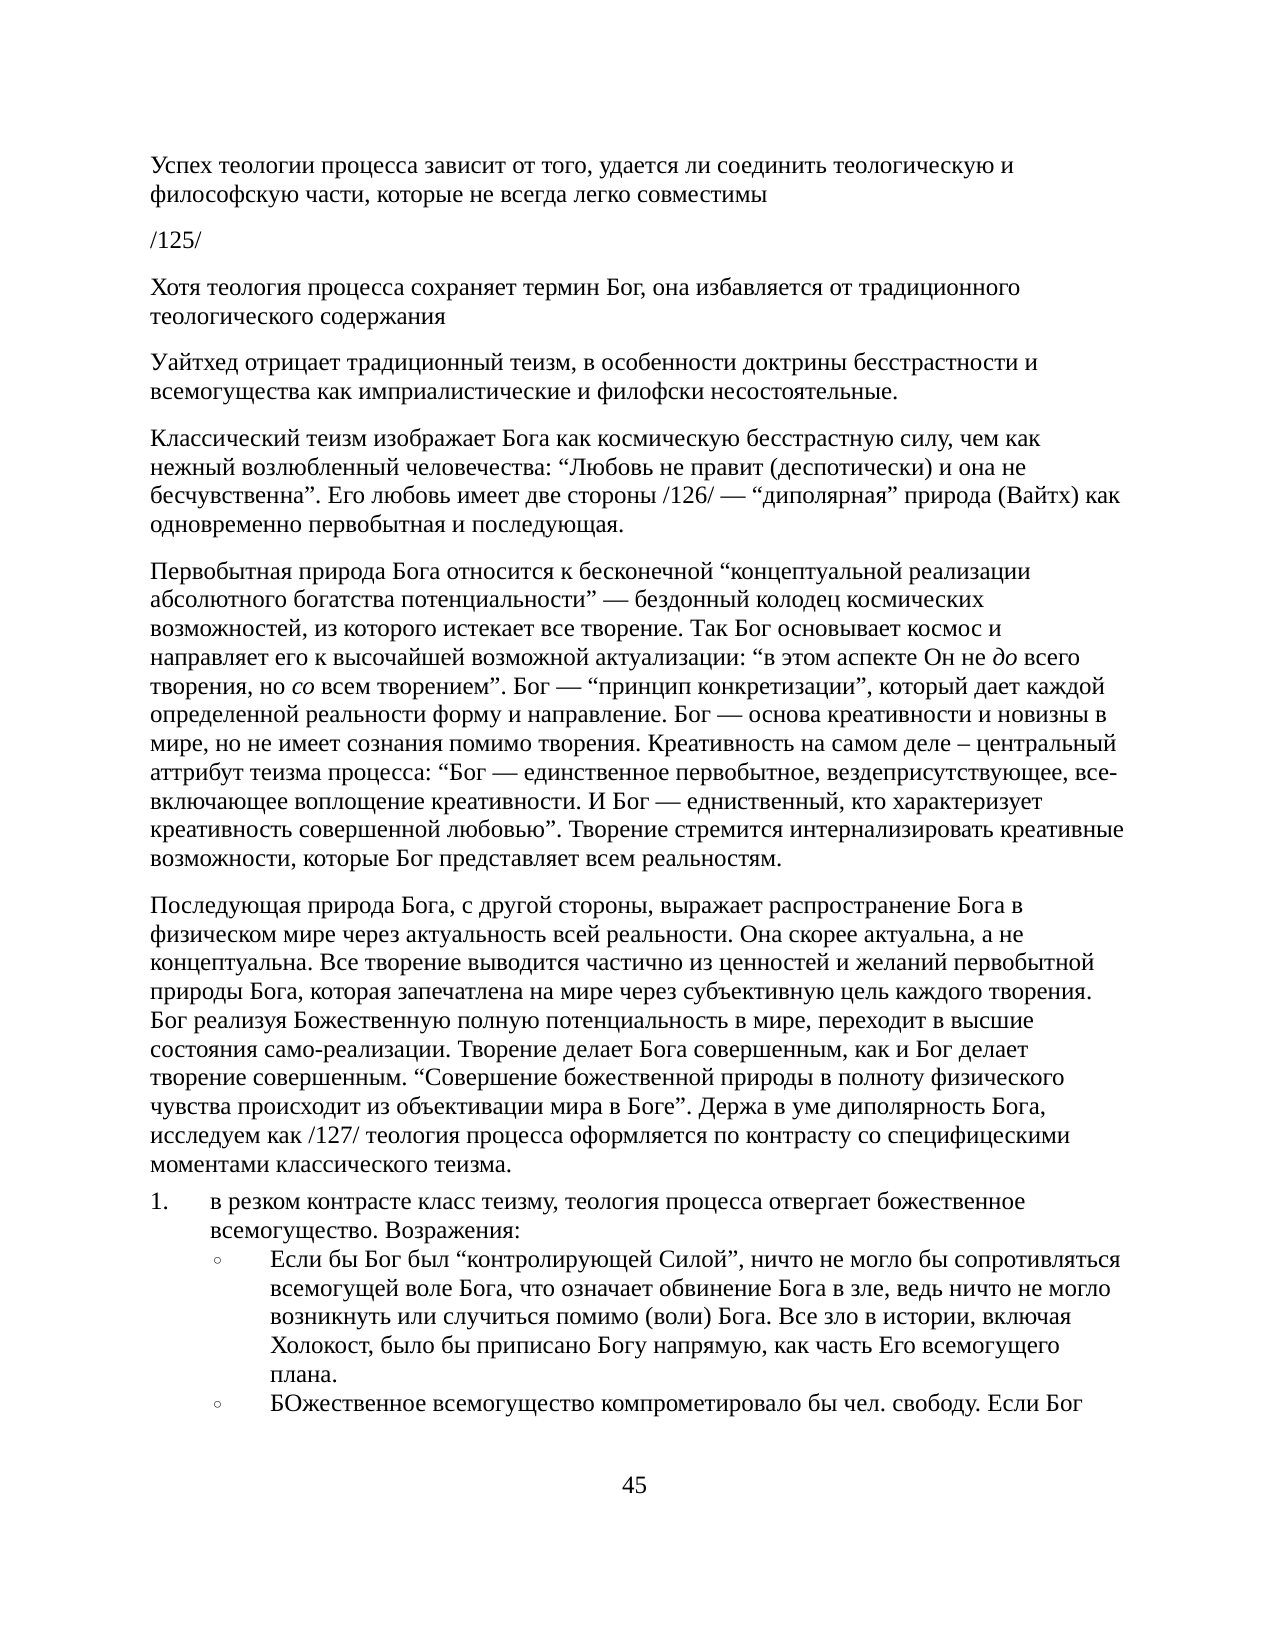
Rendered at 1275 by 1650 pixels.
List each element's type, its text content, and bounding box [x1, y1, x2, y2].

list в резком контрасте класс теизму, теология процесса отвергает божественное всемогущество. Возражения: [150, 1186, 1125, 1244]
text /125/ [150, 225, 1125, 254]
text Уайтхед отрицает традиционный теизм, в особенности доктрины бесстрастности и всемогущества как имприалистические и филофски несостоятельные. [150, 347, 1125, 405]
text Первобытная природа Бога относится к бесконечной “концептуальной реализации абсолютного богатства потенциальности” — бездонный колодец космических возможностей, из которого истекает все творение. Так Бог основывает космос и направляет его к высочайшей возможной актуализации: “в этом аспекте Он не до всего творения, но со всем творением”. Бог — “принцип конкретизации”, который дает каждой определенной реальности форму и направление. Бог — основа креативности и новизны в мире, но не имеет сознания помимо творения. Креативность на самом деле – центральный аттрибут теизма процесса: “Бог — единственное первобытное, вездеприсутствующее, все-включающее воплощение креативности. И Бог — едниственный, кто характеризует креативность совершенной любовью”. Творение стремится интернализировать креативные возможности, которые Бог представляет всем реальностям. [150, 556, 1125, 872]
text Успех теологии процесса зависит от того, удается ли соединить теологическую и философскую части, которые не всегда легко совместимы [150, 150, 1125, 207]
text Классический теизм изображает Бога как космическую бесстрастную силу, чем как нежный возлюбленный человечества: “Любовь не правит (деспотически) и она не бесчувственна”. Его любовь имеет две стороны /126/ — “диполярная” природа (Вайтх) как одновременно первобытная и последующая. [150, 423, 1125, 538]
text Последующая природа Бога, с другой стороны, выражает распространение Бога в физическом мире через актуальность всей реальности. Она скорее актуальна, а не концептуальна. Все творение выводится частично из ценностей и желаний первобытной природы Бога, которая запечатлена на мире через субъективную цель каждого творения. Бог реализуя Божественную полную потенциальность в мире, переходит в высшие состояния само-реализации. Творение делает Бога совершенным, как и Бог делает творение совершенным. “Совершение божественной природы в полноту физического чувства происходит из объективации мира в Боге”. Держа в уме диполярность Бога, исследуем как /127/ теология процесса оформляется по контрасту со специфицескими моментами классического теизма. [150, 890, 1125, 1177]
list Если бы Бог был “контролирующей Силой”, ничто не могло бы сопротивляться всемогущей воле Бога, что означает обвинение Бога в зле, ведь ничто не могло возникнуть или случиться помимо (воли) Бога. Все зло в истории, включая Холокост, было бы приписано Богу напрямую, как часть Его всемогущего плана. [210, 1244, 1125, 1388]
list БОжественное всемогущество компрометировало бы чел. свободу. Если Бог [210, 1388, 1125, 1416]
text Хотя теология процесса сохраняет термин Бог, она избавляется от традиционного теологического содержания [150, 272, 1125, 329]
